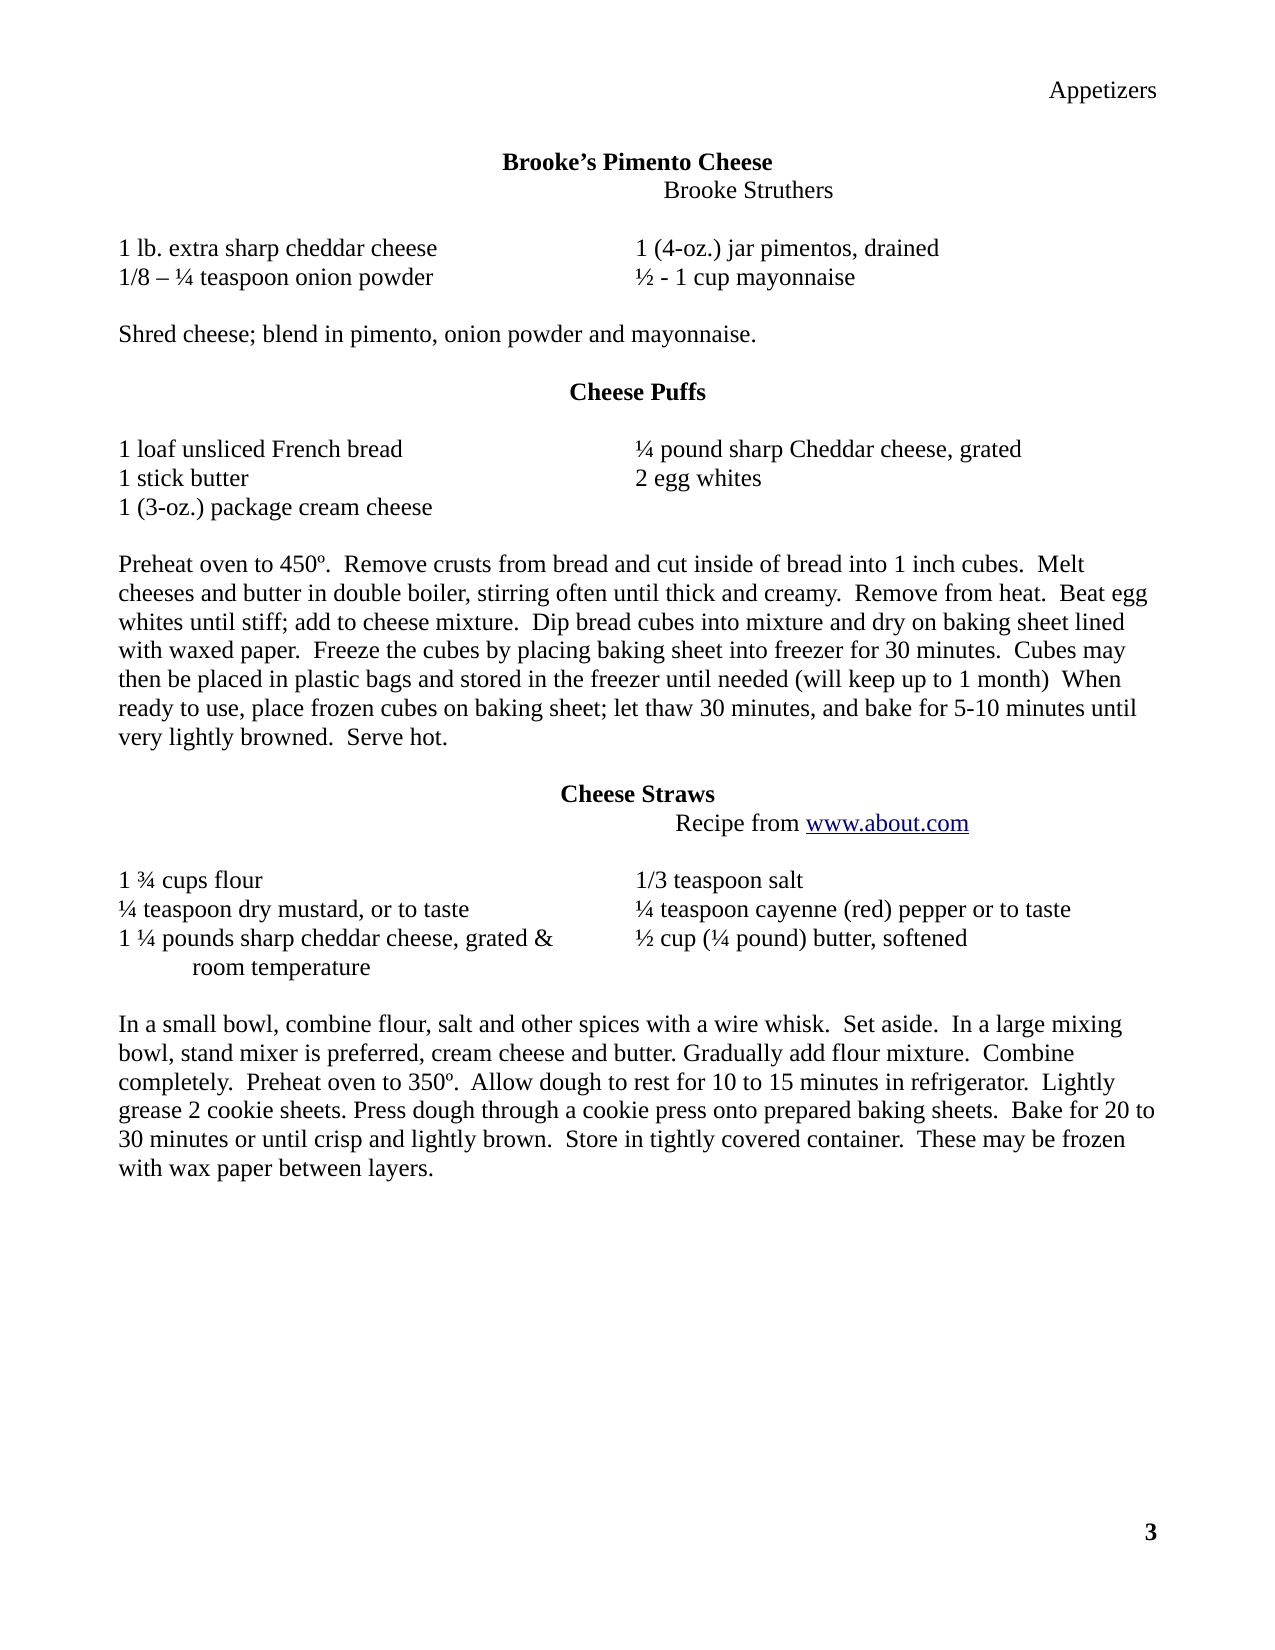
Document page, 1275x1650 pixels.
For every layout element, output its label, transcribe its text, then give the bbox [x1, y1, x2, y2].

text room temperature [118, 952, 1157, 981]
text Brooke’s Pimento Cheese [118, 147, 1157, 176]
text Preheat oven to 450º. Remove crusts from bread and cut inside of bread into 1 inch cubes. Melt cheeses and butter in double boiler, stirring often until thick and creamy. Remove from heat. Beat egg whites until stiff; add to cheese mixture. Dip bread cubes into mixture and dry on baking sheet lined with waxed paper. Freeze the cubes by placing baking sheet into freezer for 30 minutes. Cubes may then be placed in plastic bags and stored in the freezer until needed (will keep up to 1 month) When ready to use, place frozen cubes on baking sheet; let thaw 30 minutes, and bake for 5-10 minutes until very lightly browned. Serve hot. [118, 549, 1157, 751]
text Cheese Straws [118, 779, 1157, 808]
text In a small bowl, combine flour, salt and other spices with a wire whisk. Set aside. In a large mixing bowl, stand mixer is preferred, cream cheese and butter. Gradually add flour mixture. Combine completely. Preheat oven to 350º. Allow dough to rest for 10 to 15 minutes in refrigerator. Lightly grease 2 cookie sheets. Press dough through a cookie press onto prepared baking sheets. Bake for 20 to 30 minutes or until crisp and lightly brown. Store in tightly covered container. These may be frozen with wax paper between layers. [118, 1009, 1157, 1182]
text 1/8 – ¼ teaspoon onion powder ½ - 1 cup mayonnaise [118, 262, 1157, 291]
text 1 stick butter 2 egg whites [118, 463, 1157, 492]
text ¼ teaspoon dry mustard, or to taste ¼ teaspoon cayenne (red) pepper or to taste [118, 894, 1157, 923]
text 1 lb. extra sharp cheddar cheese 1 (4-oz.) jar pimentos, drained [118, 233, 1157, 262]
text Recipe from www.about.com [118, 808, 1157, 837]
text 1 (3-oz.) package cream cheese [118, 492, 1157, 521]
text 1 ¾ cups flour 1/3 teaspoon salt [118, 866, 1157, 894]
text Shred cheese; blend in pimento, onion powder and mayonnaise. [118, 319, 1157, 348]
text 1 loaf unsliced French bread ¼ pound sharp Cheddar cheese, grated [118, 434, 1157, 463]
text 1 ¼ pounds sharp cheddar cheese, grated & ½ cup (¼ pound) butter, softened [118, 923, 1157, 952]
text Cheese Puffs [118, 377, 1157, 406]
text Brooke Struthers [340, 176, 1157, 204]
